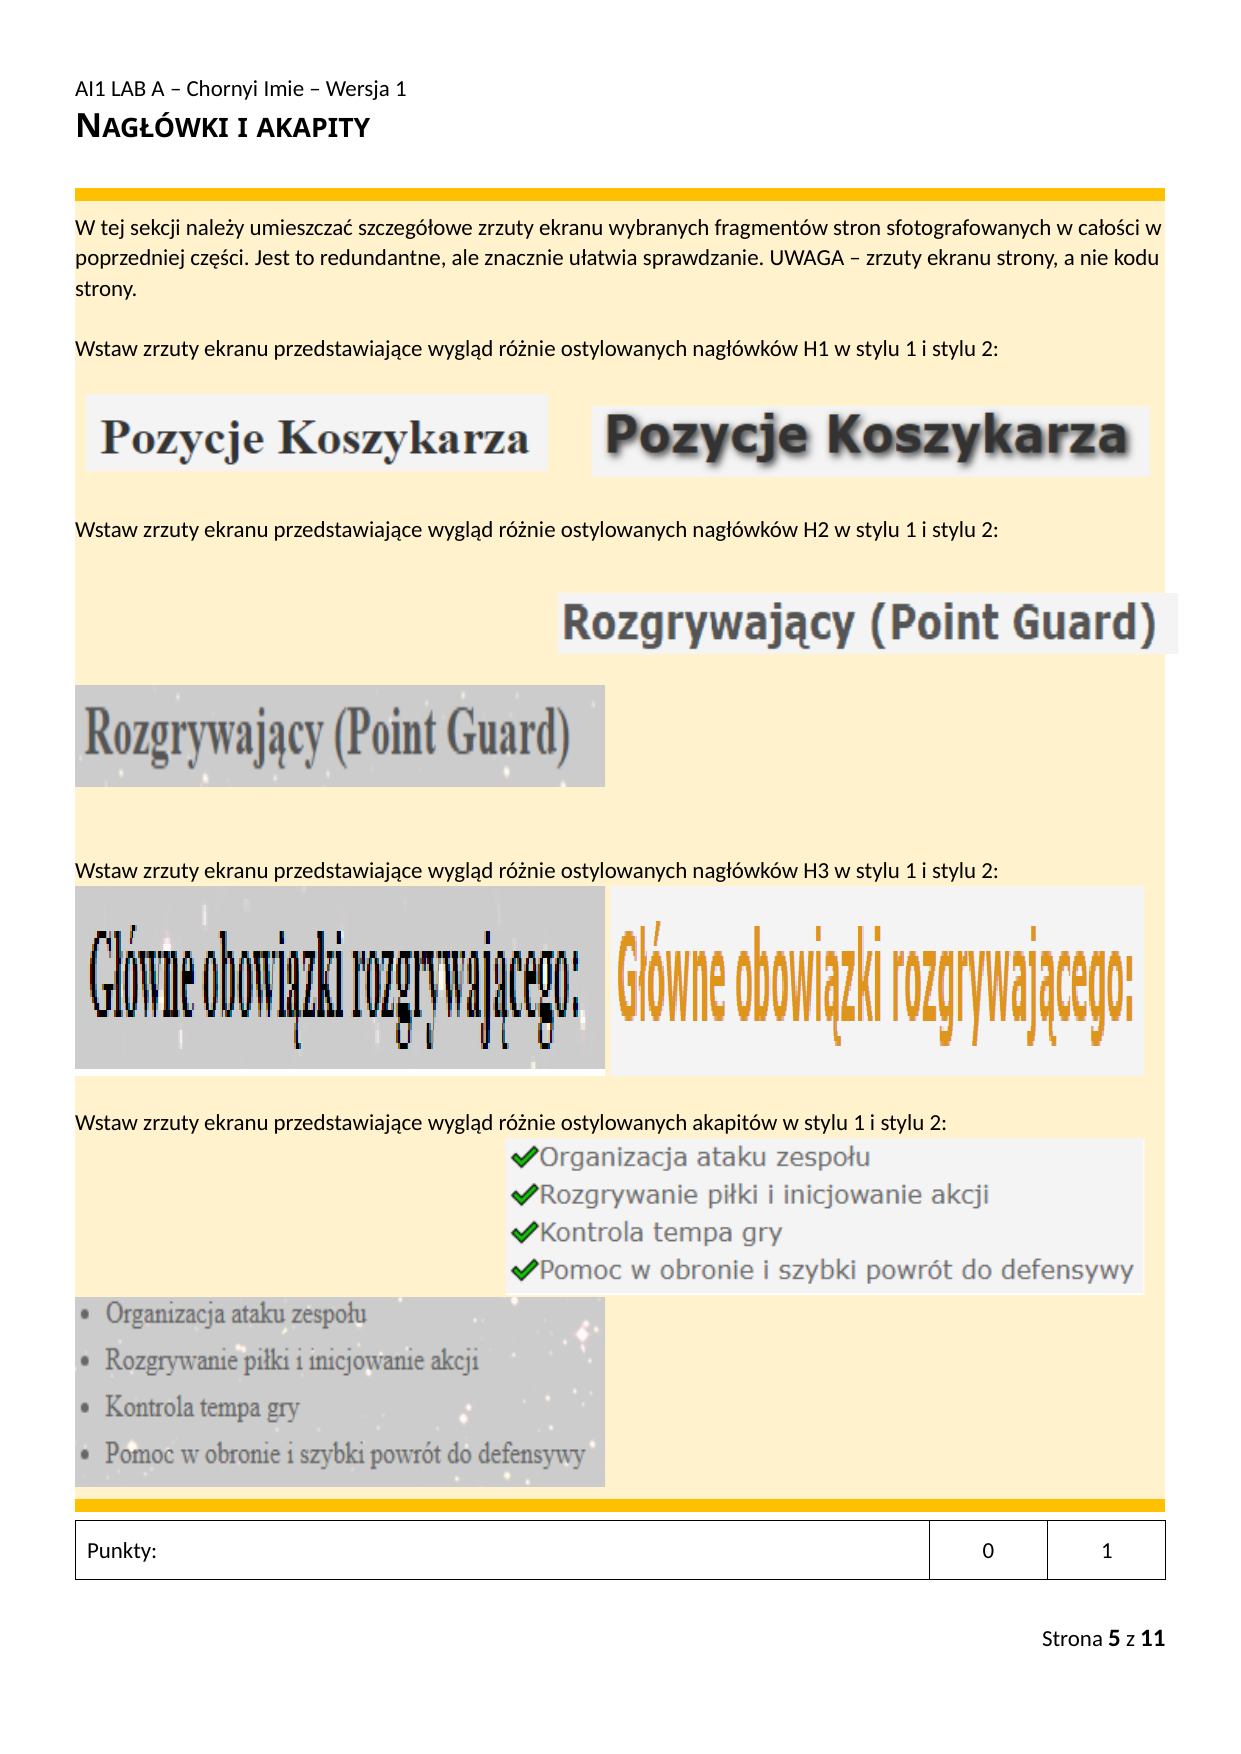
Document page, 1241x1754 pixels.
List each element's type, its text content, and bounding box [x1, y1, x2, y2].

text W tej sekcji należy umieszczać szczegółowe zrzuty ekranu wybranych fragmentów stron sfotografowanych w całości w poprzedniej części. Jest to redundantne, ale znacznie ułatwia sprawdzanie. UWAGA – zrzuty ekranu strony, a nie kodu strony. [75, 201, 1165, 279]
picture [75, 1297, 606, 1487]
picture [505, 1138, 1145, 1295]
picture [75, 886, 606, 1076]
picture [610, 886, 1144, 1076]
text Wstaw zrzuty ekranu przedstawiające wygląd różnie ostylowanych nagłówków H1 w stylu 1 i stylu 2: [75, 309, 1165, 339]
picture [85, 394, 549, 471]
text Wstaw zrzuty ekranu przedstawiające wygląd różnie ostylowanych akapitów w stylu 1 i stylu 2: [75, 1083, 1165, 1113]
picture [591, 406, 1150, 477]
picture [75, 685, 606, 787]
picture [557, 593, 1180, 654]
table_header Punkty: [76, 1521, 929, 1579]
text Wstaw zrzuty ekranu przedstawiające wygląd różnie ostylowanych nagłówków H2 w stylu 1 i stylu 2: [75, 490, 1165, 521]
subtitle Nagłówki i akapity [75, 102, 1165, 147]
table_header 0 [930, 1521, 1047, 1579]
text Wstaw zrzuty ekranu przedstawiające wygląd różnie ostylowanych nagłówków H3 w stylu 1 i stylu 2: [75, 831, 1165, 861]
table_header 1 [1048, 1521, 1165, 1579]
